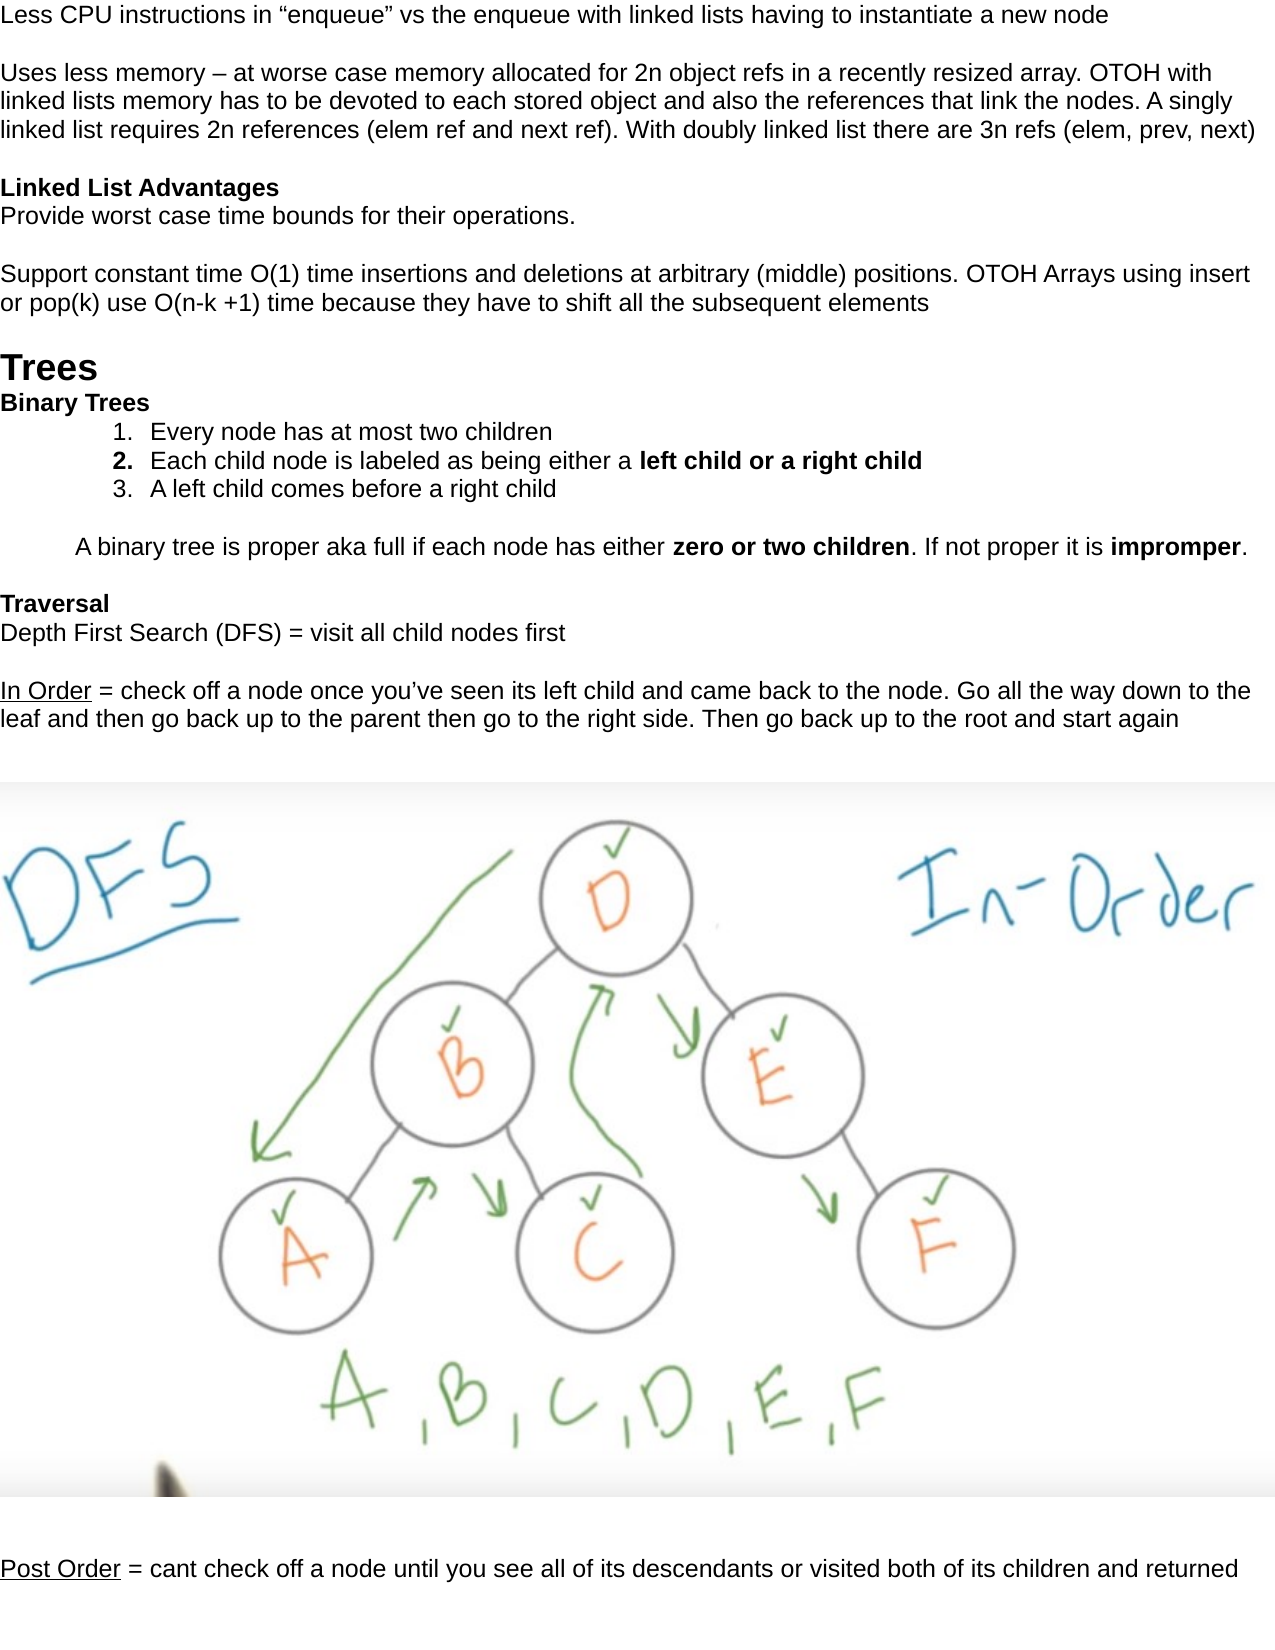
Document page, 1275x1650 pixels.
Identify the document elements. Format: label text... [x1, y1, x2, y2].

text A binary tree is proper aka full if each node has either zero or two children. If not proper it is impromper. [0, 532, 1275, 561]
picture [0, 782, 1275, 1497]
text Provide worst case time bounds for their operations. [0, 201, 1275, 230]
text Traversal [0, 589, 1275, 618]
text Uses less memory – at worse case memory allocated for 2n object refs in a recently resized array. OTOH with linked lists memory has to be devoted to each stored object and also the references that link the nodes. A singly linked list requires 2n references (elem ref and next ref). With doubly linked list there are 3n refs (elem, prev, next) [0, 57, 1275, 144]
list Every node has at most two children [112, 417, 1275, 446]
text Less CPU instructions in “enqueue” vs the enqueue with linked lists having to instantiate a new node [0, 0, 1275, 29]
list A left child comes before a right child [112, 474, 1275, 503]
text Binary Trees [0, 388, 1275, 417]
text Depth First Search (DFS) = visit all child nodes first [0, 618, 1275, 647]
text Linked List Advantages [0, 172, 1275, 201]
text Support constant time O(1) time insertions and deletions at arbitrary (middle) positions. OTOH Arrays using insert or pop(k) use O(n-k +1) time because they have to shift all the subsequent elements [0, 259, 1275, 316]
text In Order = check off a node once you’ve seen its left child and came back to the node. Go all the way down to the leaf and then go back up to the parent then go to the right side. Then go back up to the root and start again [0, 676, 1275, 733]
text Trees [0, 345, 1275, 388]
text Post Order = cant check off a node until you see all of its descendants or visited both of its children and returned [0, 1554, 1275, 1583]
list Each child node is labeled as being either a left child or a right child [112, 446, 1275, 474]
